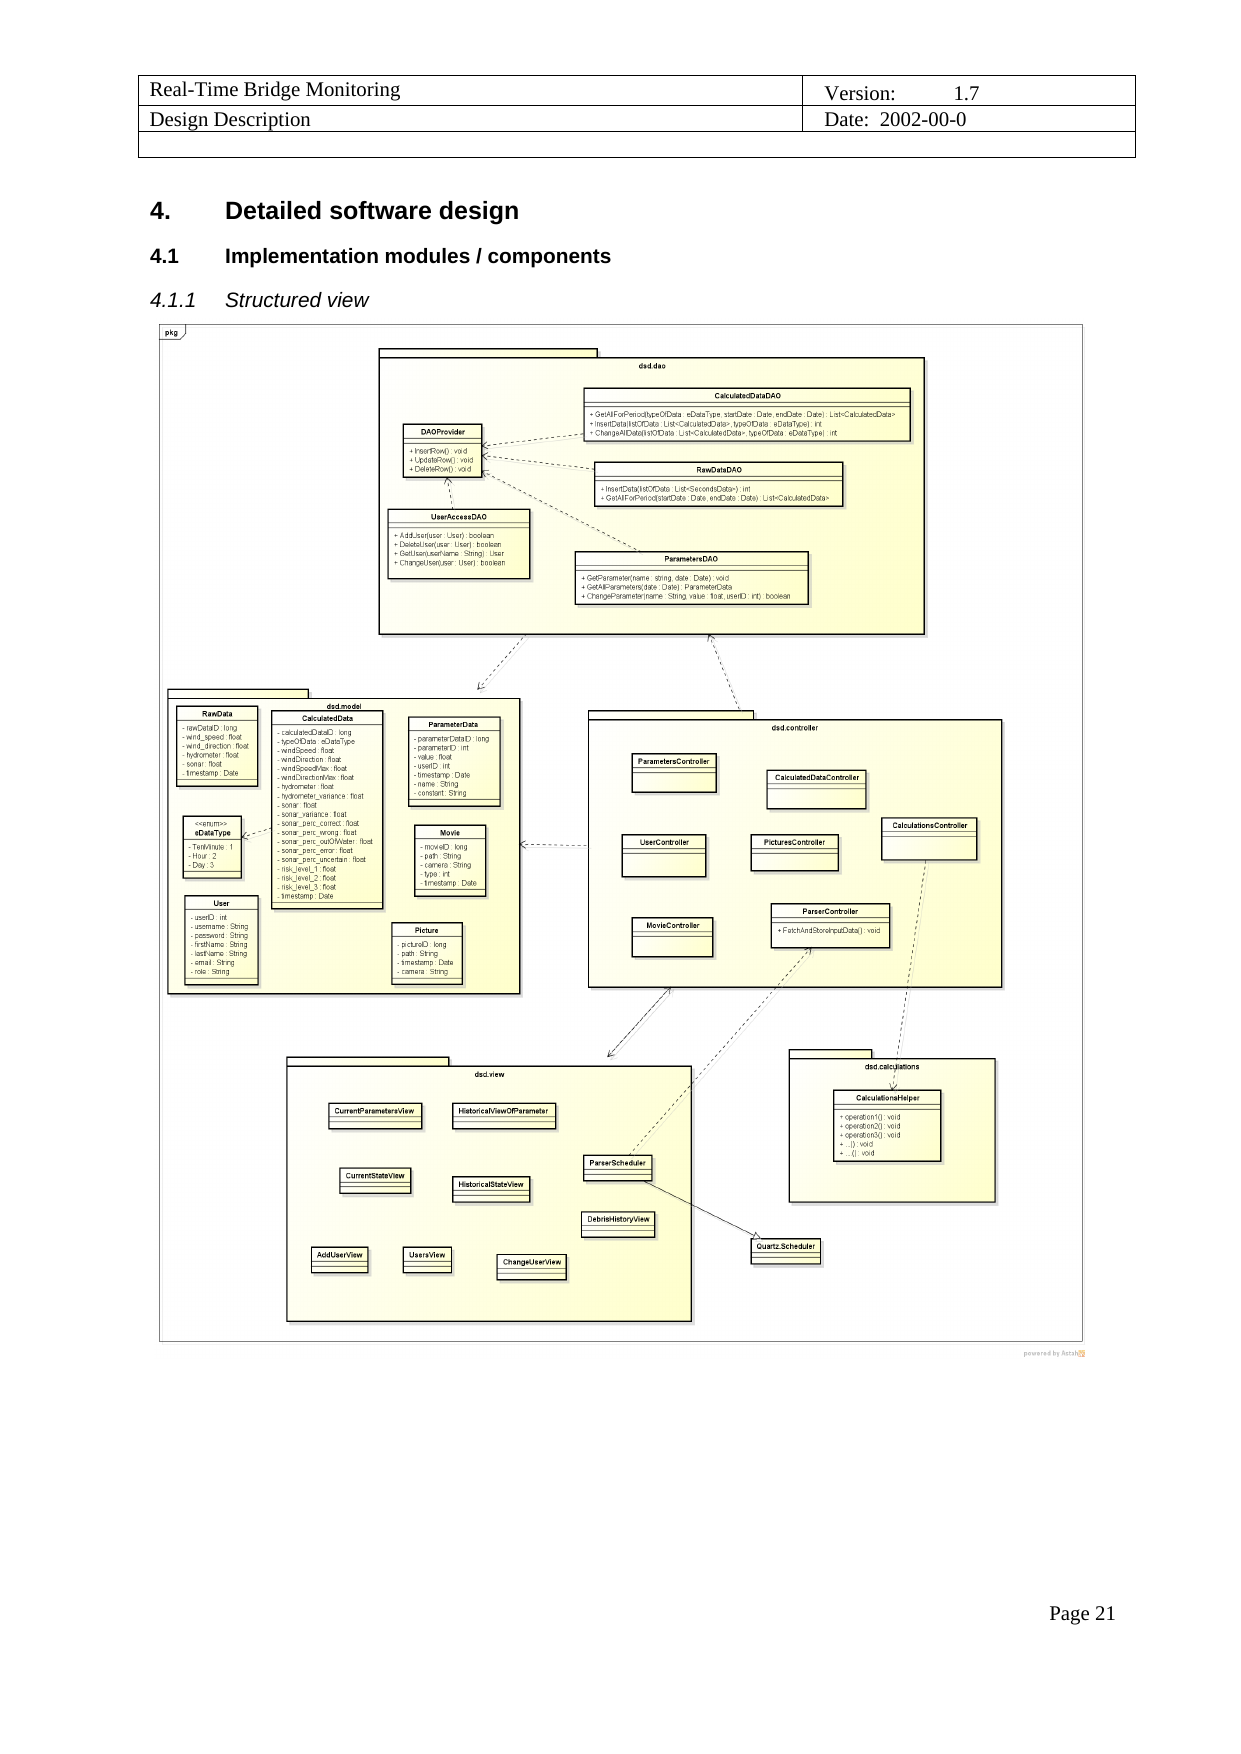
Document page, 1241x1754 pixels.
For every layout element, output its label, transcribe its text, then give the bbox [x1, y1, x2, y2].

subtitle Implementation modules / components [150, 243, 1090, 268]
picture [153, 318, 1087, 1359]
subtitle Detailed software design [150, 196, 1090, 224]
subtitle Structured view [150, 287, 1090, 312]
